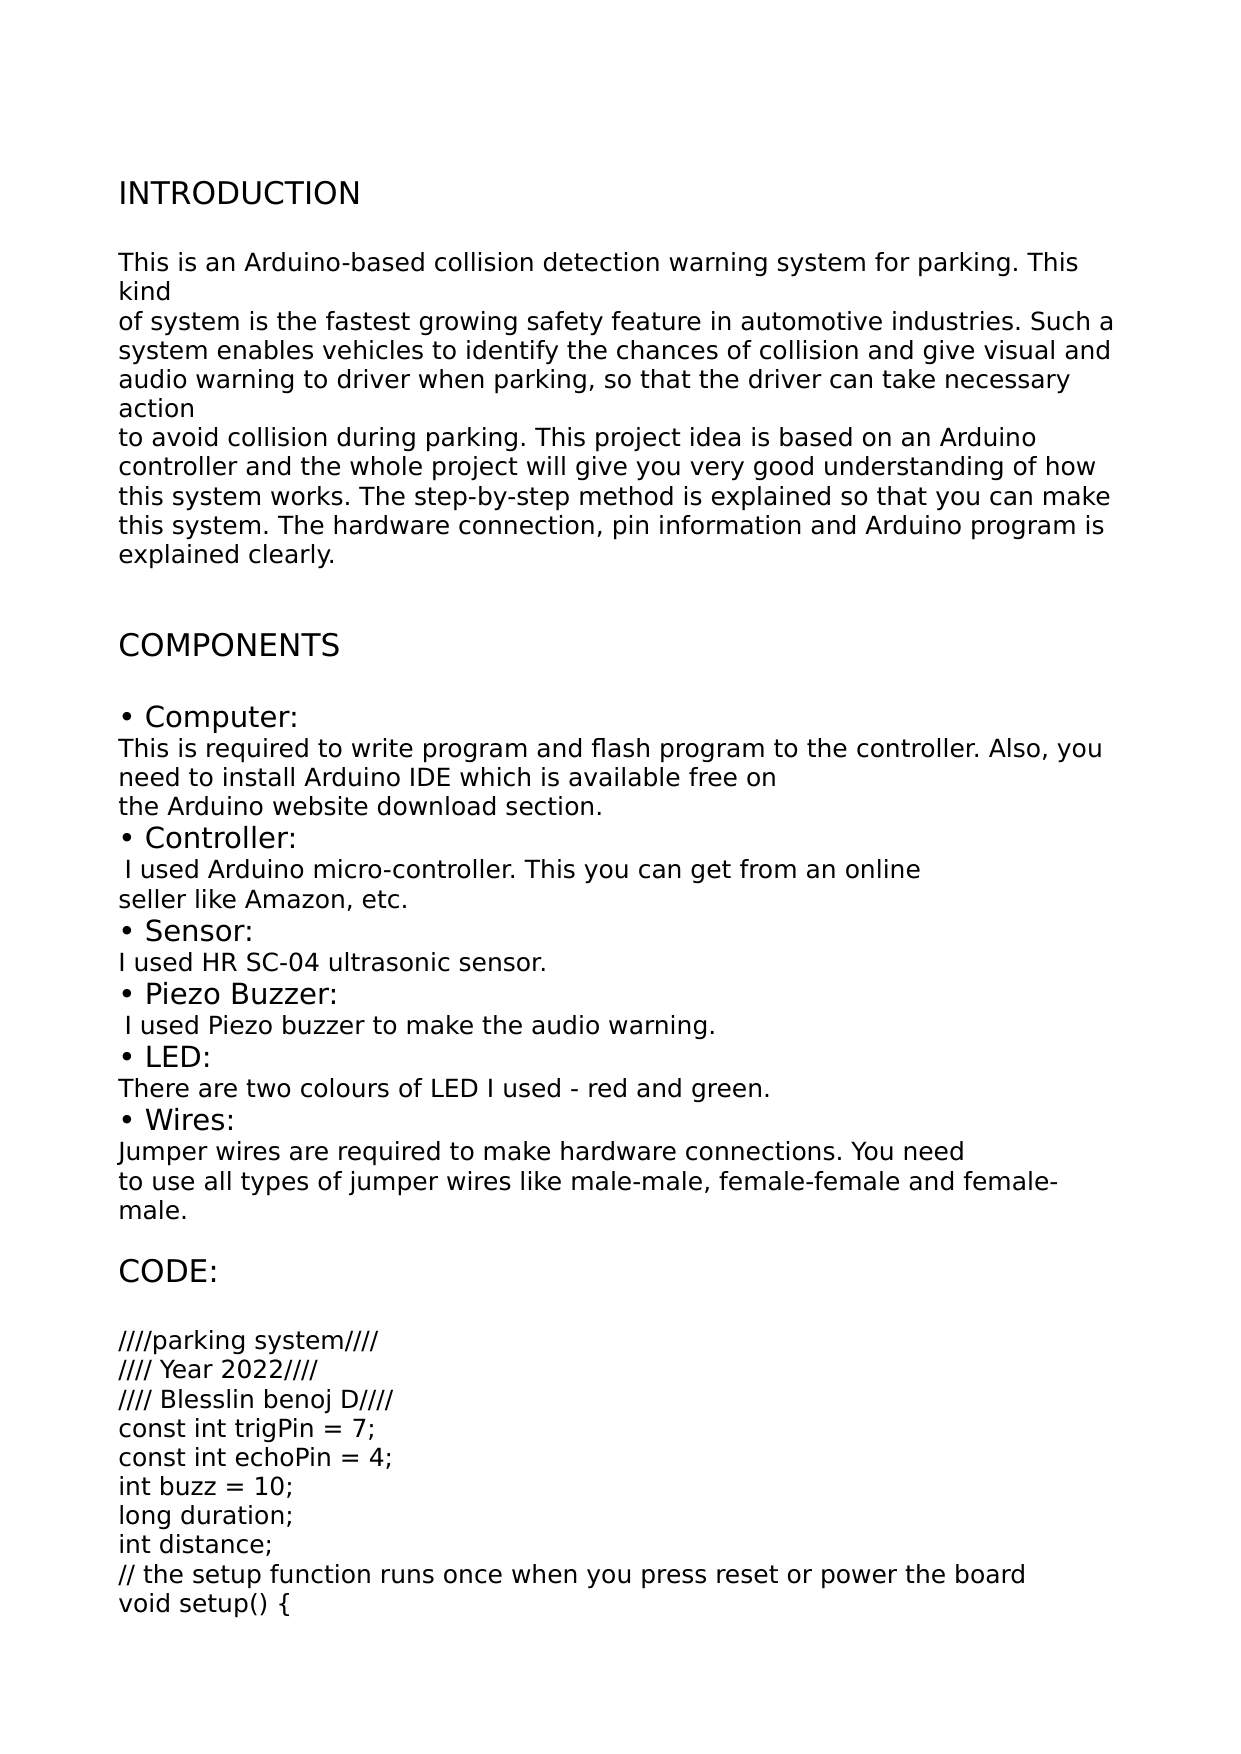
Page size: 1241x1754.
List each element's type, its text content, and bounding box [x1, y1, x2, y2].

text const int trigPin = 7; [118, 1414, 1122, 1443]
text const int echoPin = 4; [118, 1443, 1122, 1472]
text ////parking system//// [118, 1326, 1122, 1356]
text //// Blesslin benoj D//// [118, 1385, 1122, 1414]
text the Arduino website download section. [118, 792, 1122, 822]
text male. [118, 1196, 1122, 1225]
text int distance; [118, 1531, 1122, 1560]
text • LED: [118, 1040, 1122, 1074]
text • Sensor: [118, 914, 1122, 948]
text Jumper wires are required to make hardware connections. You need [118, 1137, 1122, 1167]
text long duration; [118, 1501, 1122, 1531]
text void setup() { [118, 1589, 1122, 1618]
text controller and the whole project will give you very good understanding of how [118, 452, 1122, 482]
text • Piezo Buzzer: [118, 977, 1122, 1011]
text explained clearly. [118, 540, 1122, 569]
text • Wires: [118, 1103, 1122, 1137]
text system enables vehicles to identify the chances of collision and give visual and [118, 336, 1122, 365]
text int buzz = 10; [118, 1472, 1122, 1501]
text audio warning to driver when parking, so that the driver can take necessary action [118, 365, 1122, 423]
text I used Arduino micro-controller. This you can get from an online [118, 856, 1122, 885]
text of system is the fastest growing safety feature in automotive industries. Such a [118, 307, 1122, 336]
text There are two colours of LED I used - red and green. [118, 1074, 1122, 1103]
text //// Year 2022//// [118, 1356, 1122, 1385]
text COMPONENTS [118, 627, 1122, 664]
text seller like Amazon, etc. [118, 885, 1122, 914]
text this system works. The step-by-step method is explained so that you can make [118, 482, 1122, 511]
text INTRODUCTION [118, 176, 1122, 212]
text • Controller: [118, 822, 1122, 856]
text I used HR SC-04 ultrasonic sensor. [118, 948, 1122, 977]
text This is required to write program and flash program to the controller. Also, you need to install Arduino IDE which is available free on [118, 734, 1122, 792]
text • Computer: [118, 700, 1122, 734]
text to avoid collision during parking. This project idea is based on an Arduino [118, 423, 1122, 452]
text to use all types of jumper wires like male-male, female-female and female- [118, 1167, 1122, 1196]
text CODE: [118, 1254, 1122, 1290]
text This is an Arduino-based collision detection warning system for parking. This kind [118, 248, 1122, 307]
text I used Piezo buzzer to make the audio warning. [118, 1011, 1122, 1040]
text this system. The hardware connection, pin information and Arduino program is [118, 511, 1122, 540]
text // the setup function runs once when you press reset or power the board [118, 1560, 1122, 1589]
